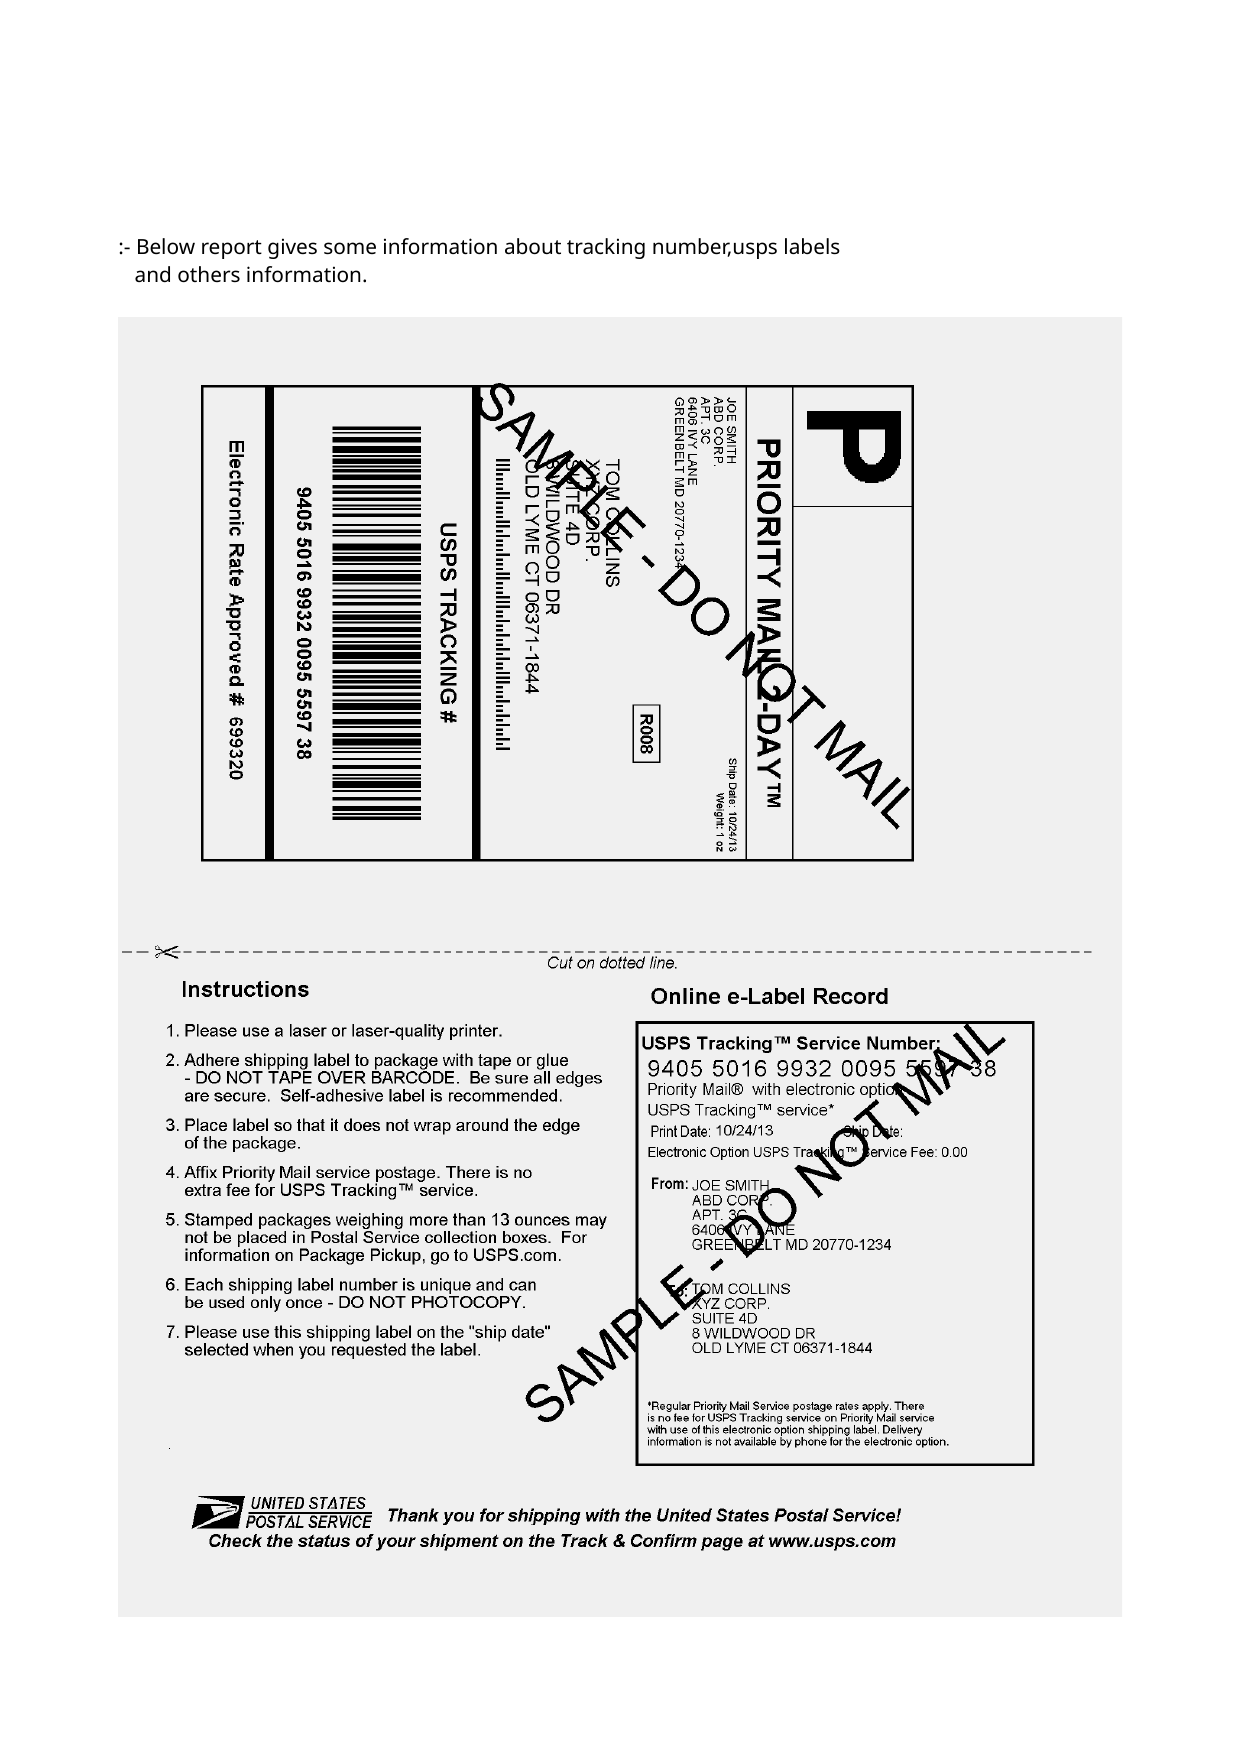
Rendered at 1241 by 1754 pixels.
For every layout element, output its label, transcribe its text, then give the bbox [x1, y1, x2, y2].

text and others information. [118, 260, 1122, 289]
text :- Below report gives some information about tracking number,usps labels [118, 232, 1122, 260]
picture [118, 317, 1123, 1617]
